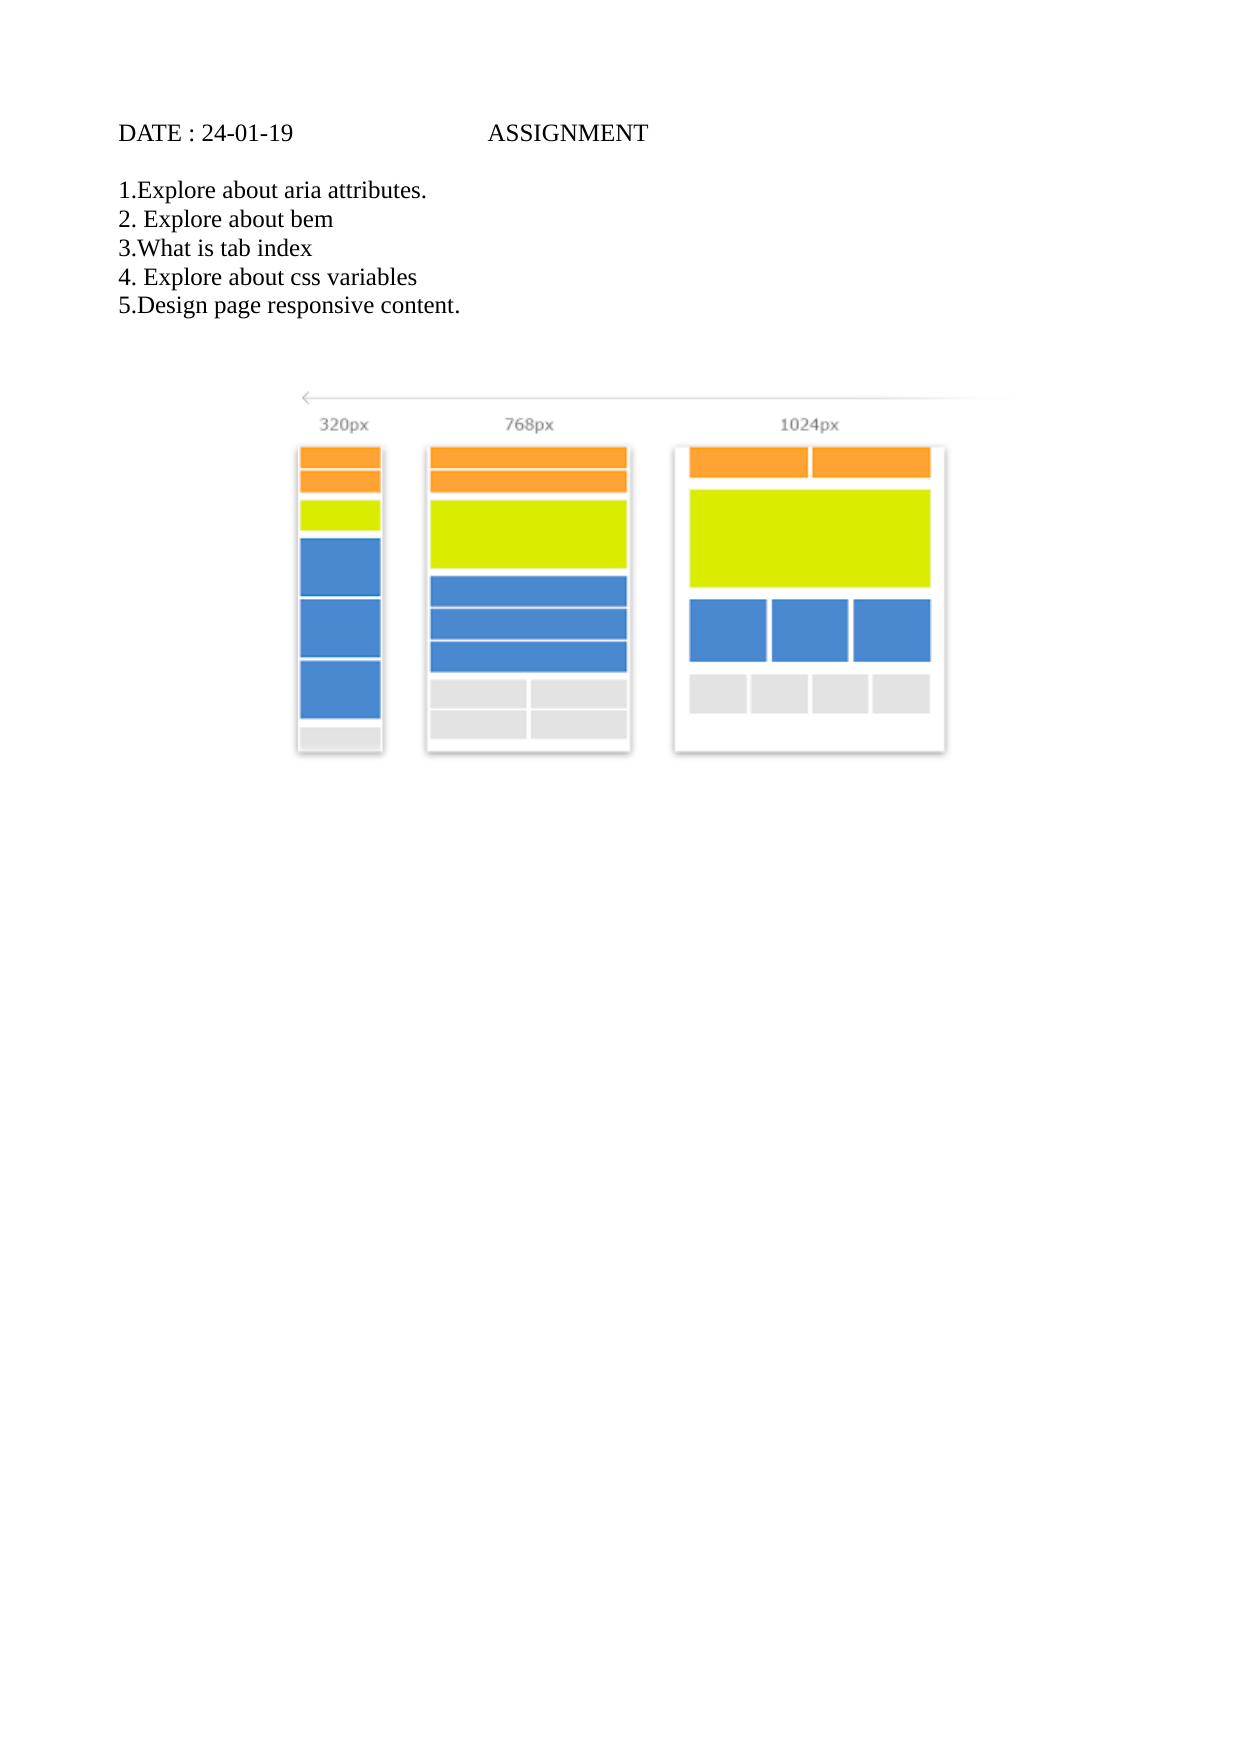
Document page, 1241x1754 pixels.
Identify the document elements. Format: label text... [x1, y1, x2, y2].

text 1.Explore about aria attributes. [118, 176, 1122, 204]
text DATE : 24-01-19 ASSIGNMENT [118, 118, 1122, 147]
text 3.What is tab index [118, 233, 1122, 262]
text 2. Explore about bem [118, 204, 1122, 233]
text 4. Explore about css variables [118, 262, 1122, 291]
picture [220, 348, 1020, 809]
text 5.Design page responsive content. [118, 291, 1122, 319]
